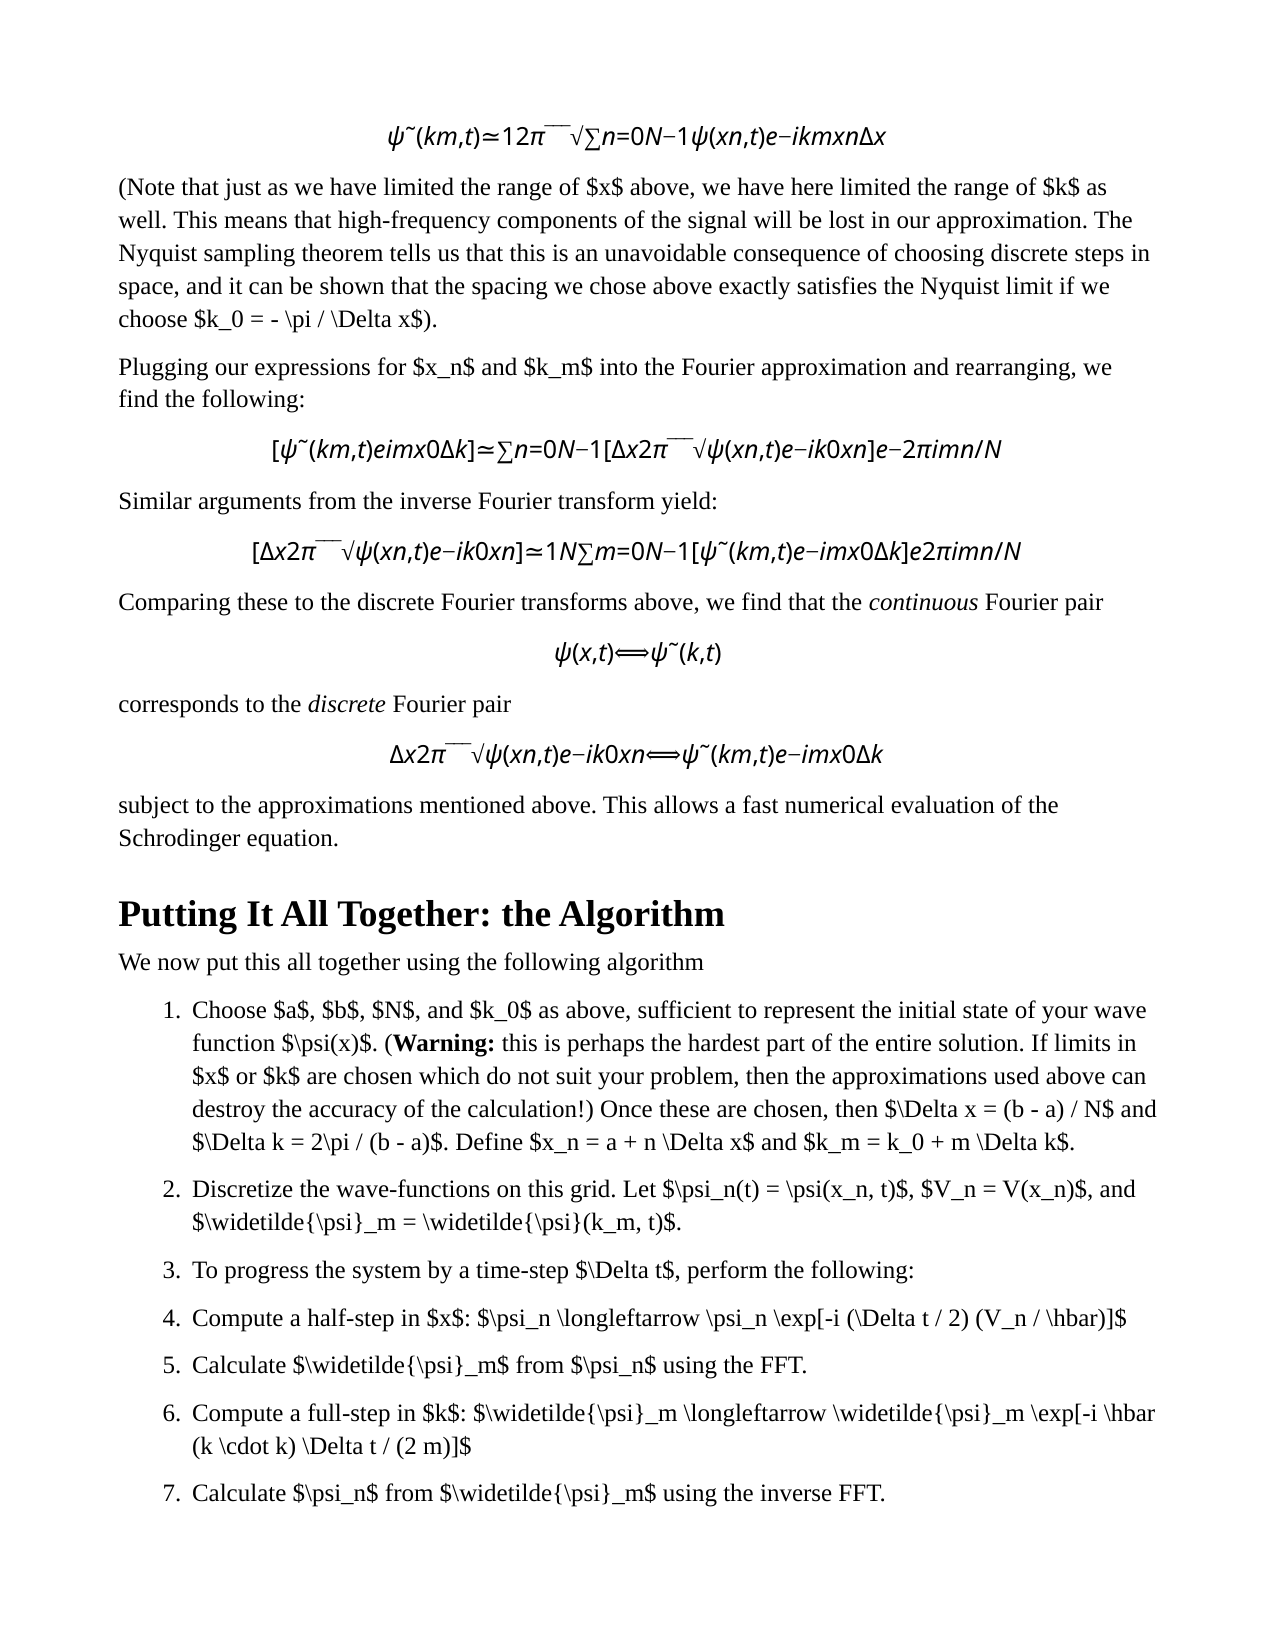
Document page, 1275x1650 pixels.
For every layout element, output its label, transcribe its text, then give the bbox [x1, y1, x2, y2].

list To progress the system by a time-step $\Delta t$, perform the following: [162, 1255, 1157, 1284]
text Δx2π‾‾‾√ψ(xn,t)e−ik0xn⟺ψ˜(km,t)e−imx0Δk [118, 736, 1157, 770]
list Discretize the wave-functions on this grid. Let $\psi_n(t) = \psi(x_n, t)$, $V_n = V(x_n)$, and $\widetilde{\psi}_m = \widetilde{\psi}(k_m, t)$. [162, 1174, 1157, 1236]
text [Δx2π‾‾‾√ψ(xn,t)e−ik0xn]≃1N∑m=0N−1[ψ˜(km,t)e−imx0Δk]e2πimn/N [118, 533, 1157, 568]
list Compute a half-step in $x$: $\psi_n \longleftarrow \psi_n \exp[-i (\Delta t / 2) (V_n / \hbar)]$ [162, 1303, 1157, 1331]
text Comparing these to the discrete Fourier transforms above, we find that the continuous Fourier pair [118, 587, 1157, 616]
text ψ(x,t)⟺ψ˜(k,t) [118, 635, 1157, 669]
list Calculate $\psi_n$ from $\widetilde{\psi}_m$ using the inverse FFT. [162, 1478, 1157, 1507]
text subject to the approximations mentioned above. This allows a fast numerical evaluation of the Schrodinger equation. [118, 790, 1157, 852]
text corresponds to the discrete Fourier pair [118, 689, 1157, 717]
text We now put this all together using the following algorithm [118, 947, 1157, 976]
list Calculate $\widetilde{\psi}_m$ from $\psi_n$ using the FFT. [162, 1350, 1157, 1379]
text [ψ˜(km,t)eimx0Δk]≃∑n=0N−1[Δx2π‾‾‾√ψ(xn,t)e−ik0xn]e−2πimn/N [118, 432, 1157, 466]
list Choose $a$, $b$, $N$, and $k_0$ as above, sufficient to represent the initial state of your wave function $\psi(x)$. (Warning: this is perhaps the hardest part of the entire solution. If limits in $x$ or $k$ are chosen which do not suit your problem, then the approximations used above can destroy the accuracy of the calculation!) Once these are chosen, then $\Delta x = (b - a) / N$ and $\Delta k = 2\pi / (b - a)$. Define $x_n = a + n \Delta x$ and $k_m = k_0 + m \Delta k$. [162, 995, 1157, 1156]
text (Note that just as we have limited the range of $x$ above, we have here limited the range of $k$ as well. This means that high-frequency components of the signal will be lost in our approximation. The Nyquist sampling theorem tells us that this is an unavoidable consequence of choosing discrete steps in space, and it can be shown that the spacing we chose above exactly satisfies the Nyquist limit if we choose $k_0 = - \pi / \Delta x$). [118, 172, 1157, 333]
subtitle Putting It All Together: the Algorithm [118, 891, 1157, 934]
text Similar arguments from the inverse Fourier transform yield: [118, 486, 1157, 515]
text ψ˜(km,t)≃12π‾‾‾√∑n=0N−1ψ(xn,t)e−ikmxnΔx [118, 118, 1157, 152]
list Compute a full-step in $k$: $\widetilde{\psi}_m \longleftarrow \widetilde{\psi}_m \exp[-i \hbar (k \cdot k) \Delta t / (2 m)]$ [162, 1398, 1157, 1459]
text Plugging our expressions for $x_n$ and $k_m$ into the Fourier approximation and rearranging, we find the following: [118, 352, 1157, 413]
